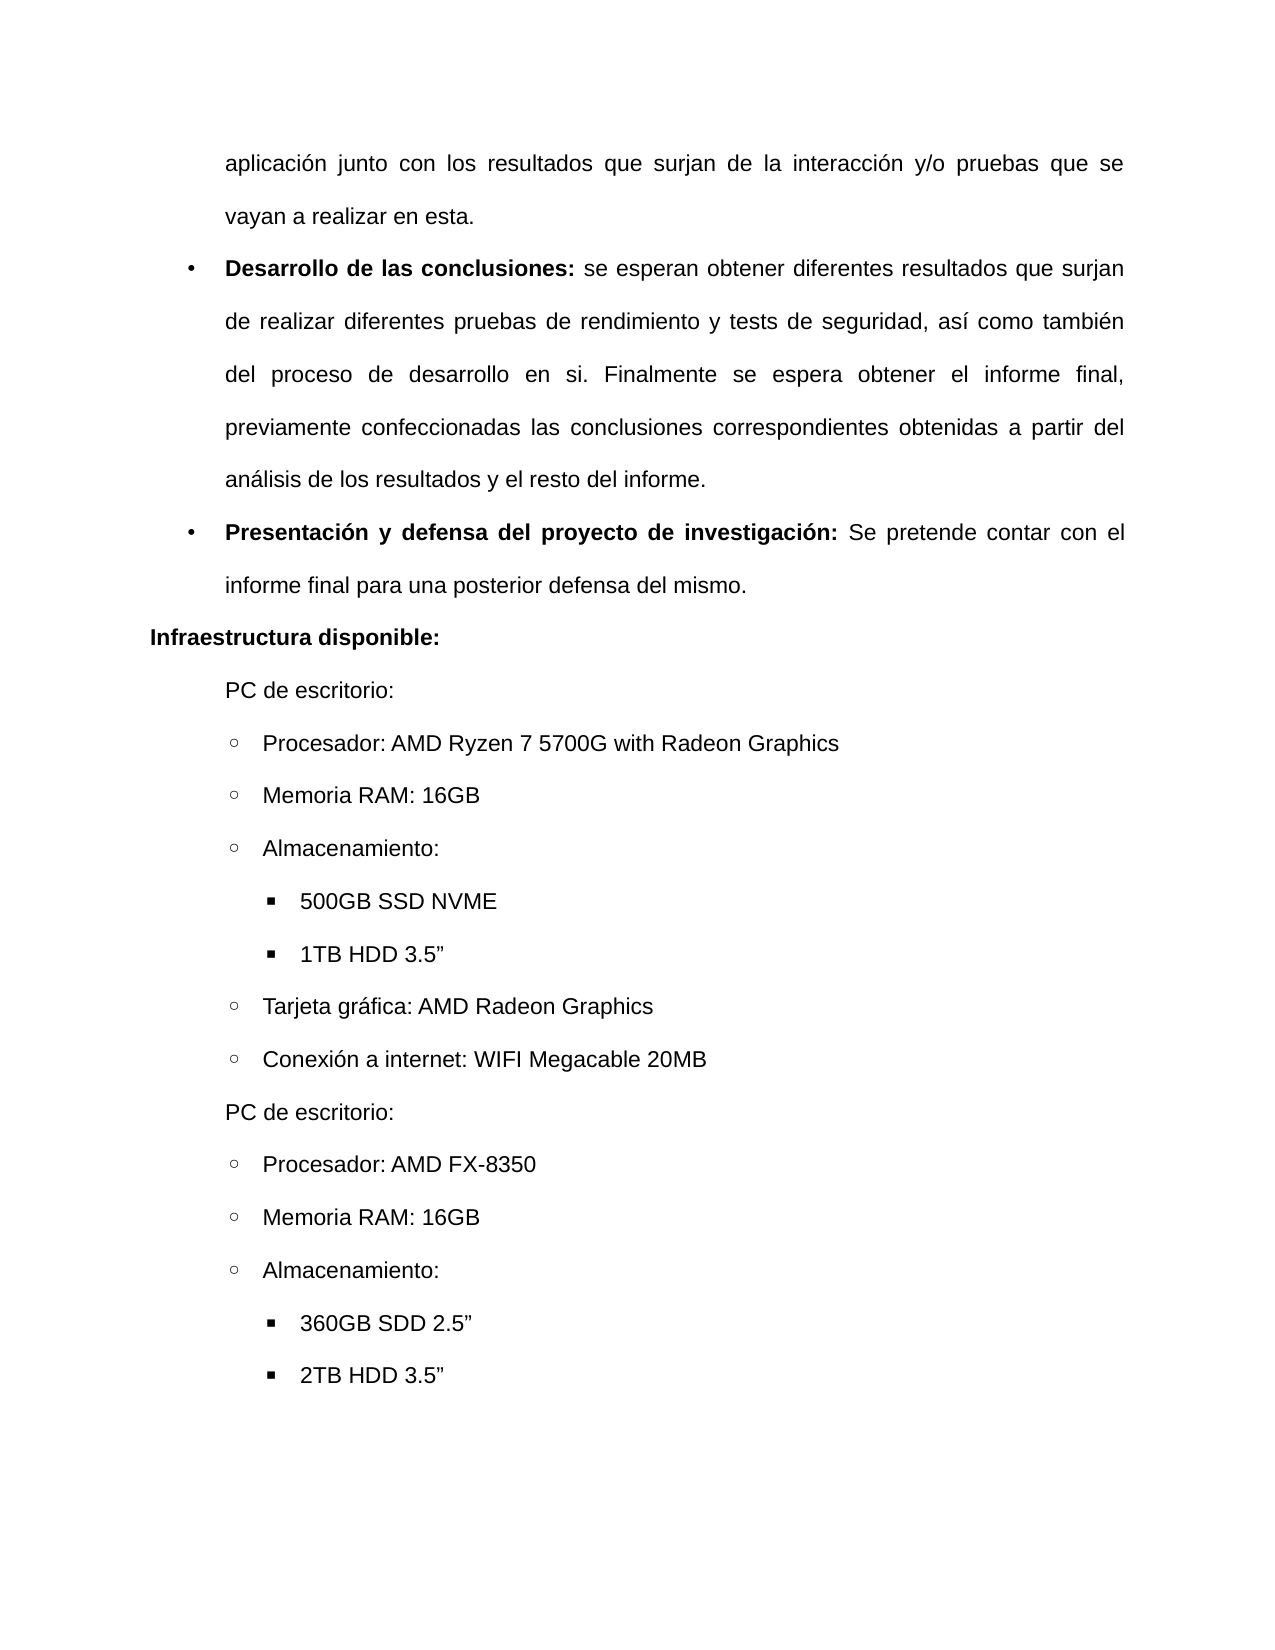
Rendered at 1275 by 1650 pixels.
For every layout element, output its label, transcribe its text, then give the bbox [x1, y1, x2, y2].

list Tarjeta gráfica: AMD Radeon Graphics [225, 993, 1125, 1020]
list 360GB SDD 2.5” [262, 1309, 1125, 1336]
text Infraestructura disponible: [150, 624, 1125, 651]
list Almacenamiento: [225, 835, 1125, 862]
list Memoria RAM: 16GB [225, 1204, 1125, 1231]
list 2TB HDD 3.5” [262, 1362, 1125, 1389]
text PC de escritorio: [150, 1099, 1125, 1125]
list Memoria RAM: 16GB [225, 782, 1125, 809]
list Presentación y defensa del proyecto de investigación: Se pretende contar con el informe final para una posterior defensa del mismo. [187, 519, 1125, 598]
list Desarrollo de las conclusiones: se esperan obtener diferentes resultados que surjan de realizar diferentes pruebas de rendimiento y tests de seguridad, así como también del proceso de desarrollo en si. Finalmente se espera obtener el informe final, previamente confeccionadas las conclusiones correspondientes obtenidas a partir del análisis de los resultados y el resto del informe. [187, 255, 1125, 493]
list Procesador: AMD FX-8350 [225, 1151, 1125, 1178]
text PC de escritorio: [225, 677, 1125, 703]
list aplicación junto con los resultados que surjan de la interacción y/o pruebas que se vayan a realizar en esta. [187, 150, 1125, 229]
list 500GB SSD NVME [262, 888, 1125, 914]
list Almacenamiento: [225, 1257, 1125, 1283]
list 1TB HDD 3.5” [262, 941, 1125, 967]
list Conexión a internet: WIFI Megacable 20MB [225, 1046, 1125, 1072]
list Procesador: AMD Ryzen 7 5700G with Radeon Graphics [225, 730, 1125, 756]
